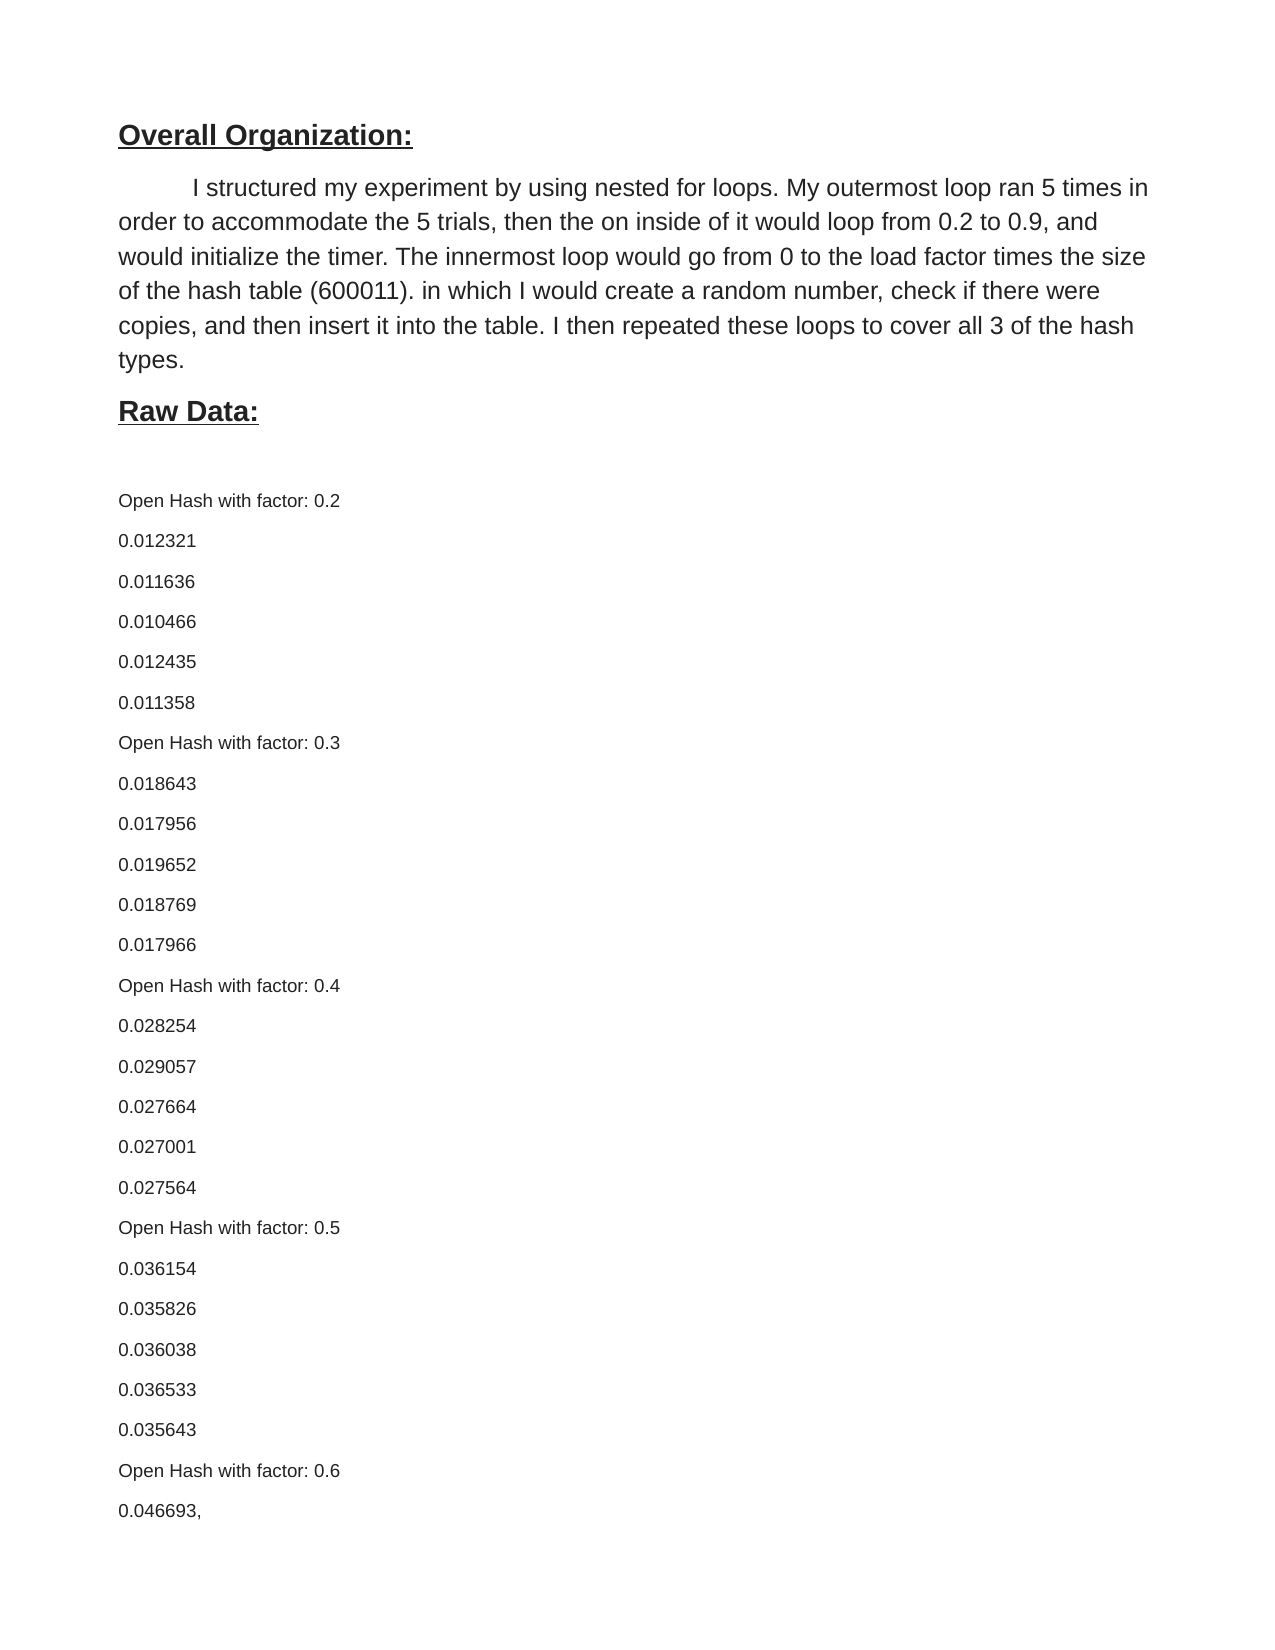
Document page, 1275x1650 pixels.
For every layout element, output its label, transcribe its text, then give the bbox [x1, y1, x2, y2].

text 0.018643 [118, 772, 1157, 794]
text Open Hash with factor: 0.4 [118, 974, 1157, 996]
text 0.046693, [118, 1500, 1157, 1522]
text 0.036038 [118, 1338, 1157, 1360]
text 0.029057 [118, 1055, 1157, 1077]
text Open Hash with factor: 0.2 [118, 489, 1157, 511]
text 0.011358 [118, 692, 1157, 713]
text 0.018769 [118, 894, 1157, 915]
text 0.028254 [118, 1015, 1157, 1037]
text 0.027001 [118, 1136, 1157, 1158]
text 0.035643 [118, 1419, 1157, 1441]
text Open Hash with factor: 0.3 [118, 732, 1157, 754]
text 0.011636 [118, 570, 1157, 592]
text 0.019652 [118, 853, 1157, 875]
text 0.035826 [118, 1298, 1157, 1319]
text 0.012321 [118, 530, 1157, 552]
text 0.017966 [118, 934, 1157, 956]
text Overall Organization: [118, 118, 1157, 152]
text I structured my experiment by using nested for loops. My outermost loop ran 5 times in order to accommodate the 5 trials, then the on inside of it would loop from 0.2 to 0.9, and would initialize the timer. The innermost loop would go from 0 to the load factor times the size of the hash table (600011). in which I would create a random number, check if there were copies, and then insert it into the table. I then repeated these loops to cover all 3 of the hash types. [118, 173, 1157, 374]
text Open Hash with factor: 0.6 [118, 1459, 1157, 1481]
text 0.017956 [118, 813, 1157, 834]
text 0.010466 [118, 611, 1157, 632]
text Open Hash with factor: 0.5 [118, 1217, 1157, 1239]
text 0.027664 [118, 1096, 1157, 1117]
text Raw Data: [118, 394, 1157, 428]
text 0.012435 [118, 651, 1157, 673]
text 0.036533 [118, 1379, 1157, 1400]
text 0.027564 [118, 1177, 1157, 1198]
text 0.036154 [118, 1257, 1157, 1279]
